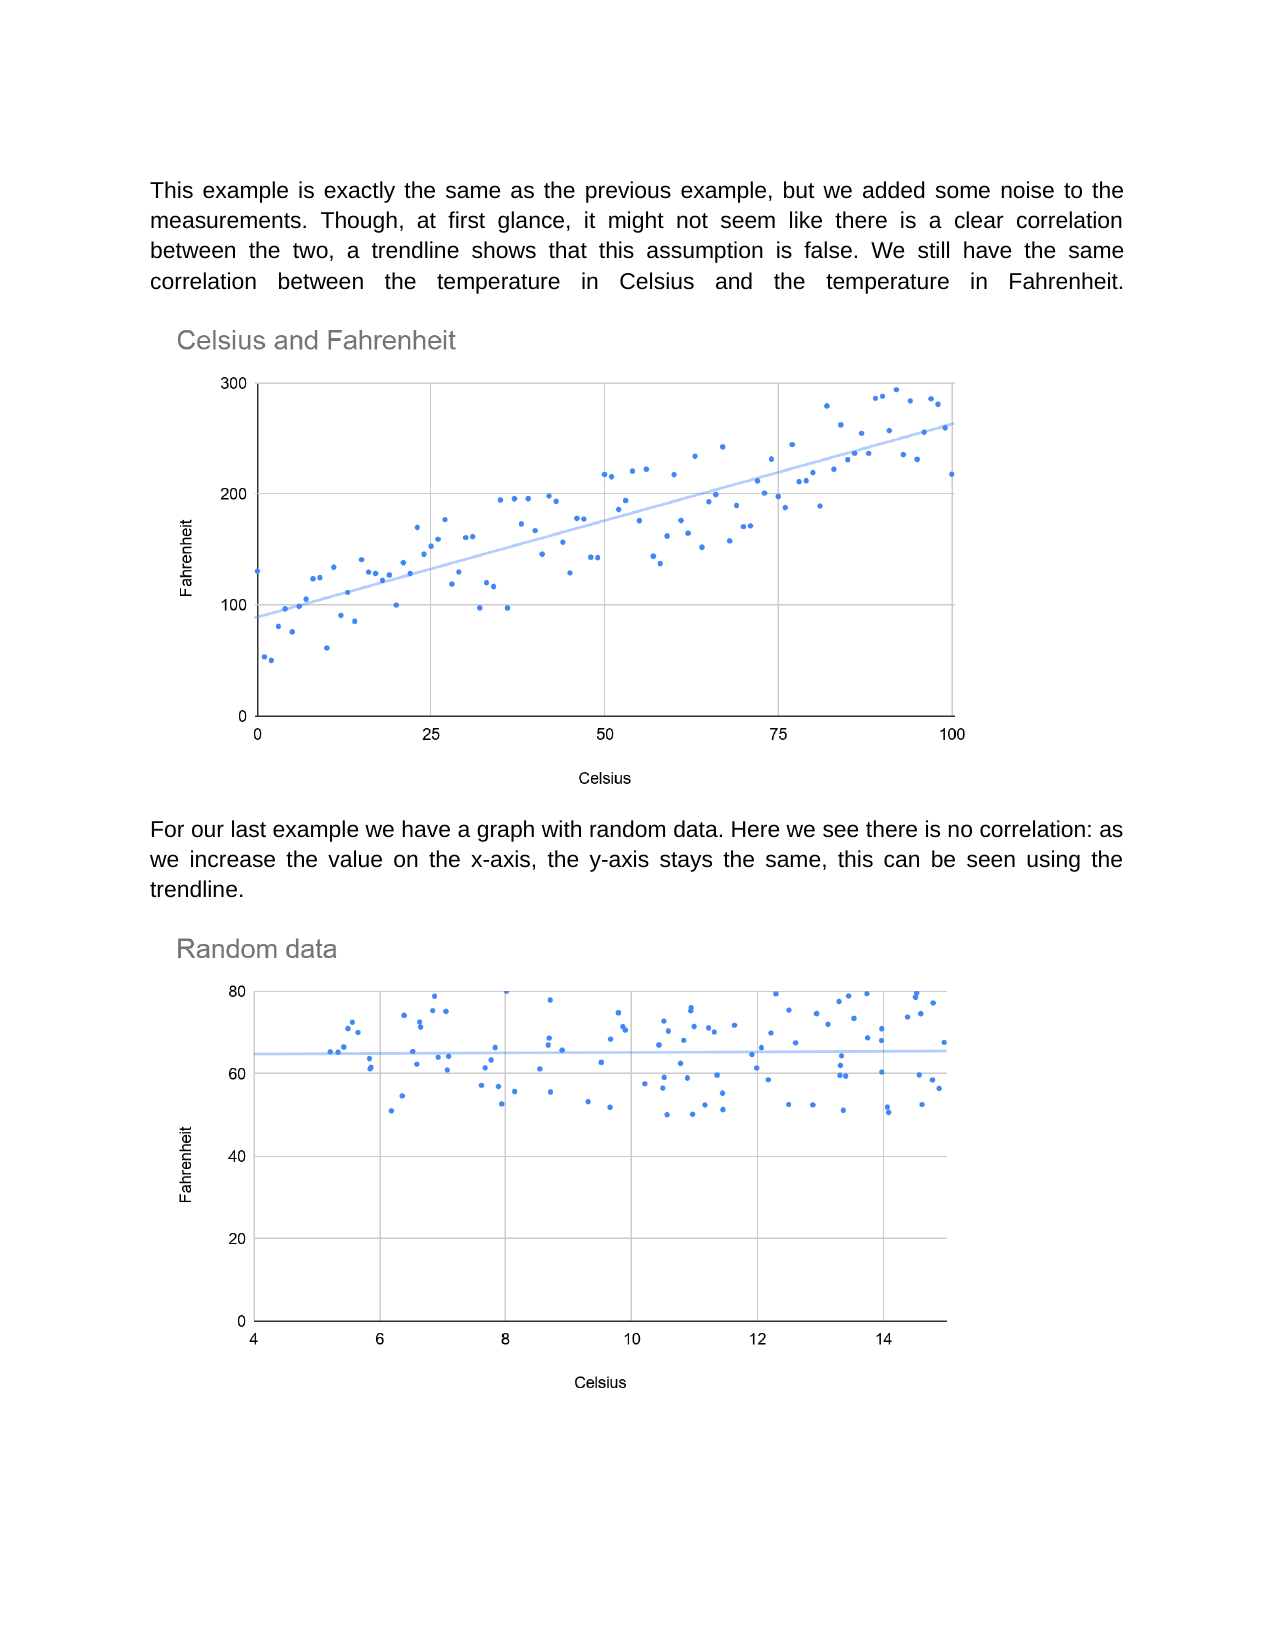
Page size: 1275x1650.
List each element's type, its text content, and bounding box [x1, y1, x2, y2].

picture [150, 906, 972, 1417]
text For our last example we have a graph with random data. Here we see there is no correlation: as we increase the value on the x-axis, the y-axis stays the same, this can be seen using the trendline. [150, 816, 1125, 903]
text This example is exactly the same as the previous example, but we added some noise to the measurements. Though, at first glance, it might not seem like there is a clear correlation between the two, a trendline shows that this assumption is false. We still have the same correlation between the temperature in Celsius and the temperature in Fahrenheit. [150, 177, 1125, 812]
picture [150, 297, 980, 813]
